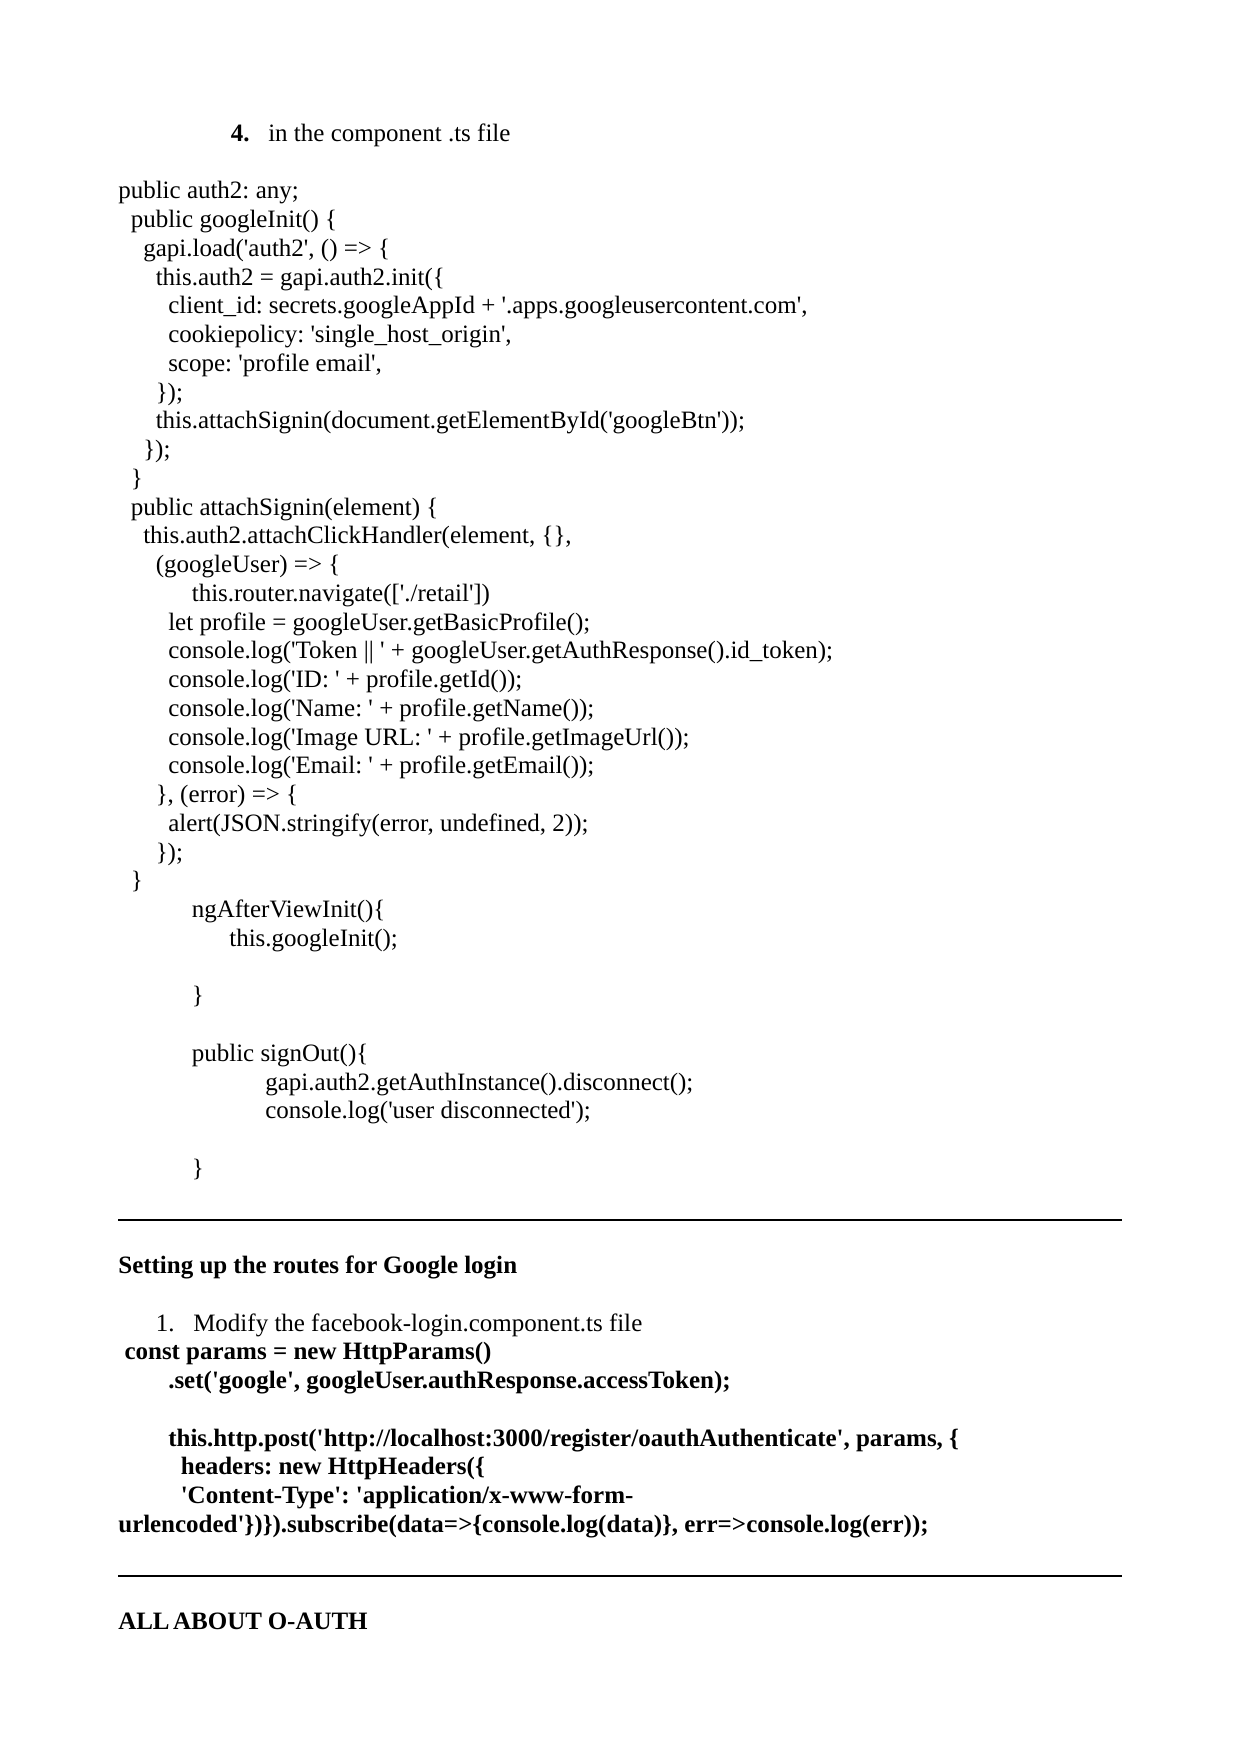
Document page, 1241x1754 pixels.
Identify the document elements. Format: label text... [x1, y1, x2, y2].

text console.log('ID: ' + profile.getId()); [118, 664, 1122, 693]
text gapi.load('auth2', () => { [118, 233, 1122, 262]
text cookiepolicy: 'single_host_origin', [118, 319, 1122, 348]
text }, (error) => { [118, 779, 1122, 808]
text }); [118, 434, 1122, 463]
text this.auth2 = gapi.auth2.init({ [118, 262, 1122, 291]
text gapi.auth2.getAuthInstance().disconnect(); [118, 1067, 1122, 1096]
text } [118, 463, 1122, 492]
text (googleUser) => { [118, 549, 1122, 578]
text 'Content-Type': 'application/x-www-form-urlencoded'})}).subscribe(data=>{console.log(data)}, err=>console.log(err)); [118, 1480, 1122, 1538]
text scope: 'profile email', [118, 348, 1122, 377]
text console.log('Email: ' + profile.getEmail()); [118, 751, 1122, 779]
text public auth2: any; [118, 176, 1122, 204]
text } [118, 1153, 1122, 1182]
text const params = new HttpParams() [118, 1336, 1122, 1365]
text } [118, 866, 1122, 894]
text console.log('Name: ' + profile.getName()); [118, 693, 1122, 722]
text this.attachSignin(document.getElementById('googleBtn')); [118, 406, 1122, 434]
text console.log('user disconnected'); [118, 1096, 1122, 1124]
text headers: new HttpHeaders({ [118, 1451, 1122, 1480]
text this.http.post('http://localhost:3000/register/oauthAuthenticate', params, { [118, 1423, 1122, 1451]
list in the component .ts file [231, 118, 1122, 147]
text ALL ABOUT O-AUTH [118, 1606, 1122, 1635]
text this.googleInit(); [118, 923, 1122, 952]
text Setting up the routes for Google login [118, 1250, 1122, 1279]
text this.auth2.attachClickHandler(element, {}, [118, 521, 1122, 549]
list Modify the facebook-login.component.ts file [156, 1308, 1122, 1336]
text } [118, 981, 1122, 1009]
text .set('google', googleUser.authResponse.accessToken); [118, 1365, 1122, 1394]
text this.router.navigate(['./retail']) [118, 578, 1122, 607]
text client_id: secrets.googleAppId + '.apps.googleusercontent.com', [118, 291, 1122, 319]
text }); [118, 377, 1122, 406]
text ngAfterViewInit(){ [118, 894, 1122, 923]
text public googleInit() { [118, 204, 1122, 233]
text console.log('Image URL: ' + profile.getImageUrl()); [118, 722, 1122, 751]
text console.log('Token || ' + googleUser.getAuthResponse().id_token); [118, 636, 1122, 664]
text let profile = googleUser.getBasicProfile(); [118, 607, 1122, 636]
text public signOut(){ [118, 1038, 1122, 1067]
text public attachSignin(element) { [118, 492, 1122, 521]
text }); [118, 837, 1122, 866]
text alert(JSON.stringify(error, undefined, 2)); [118, 808, 1122, 837]
